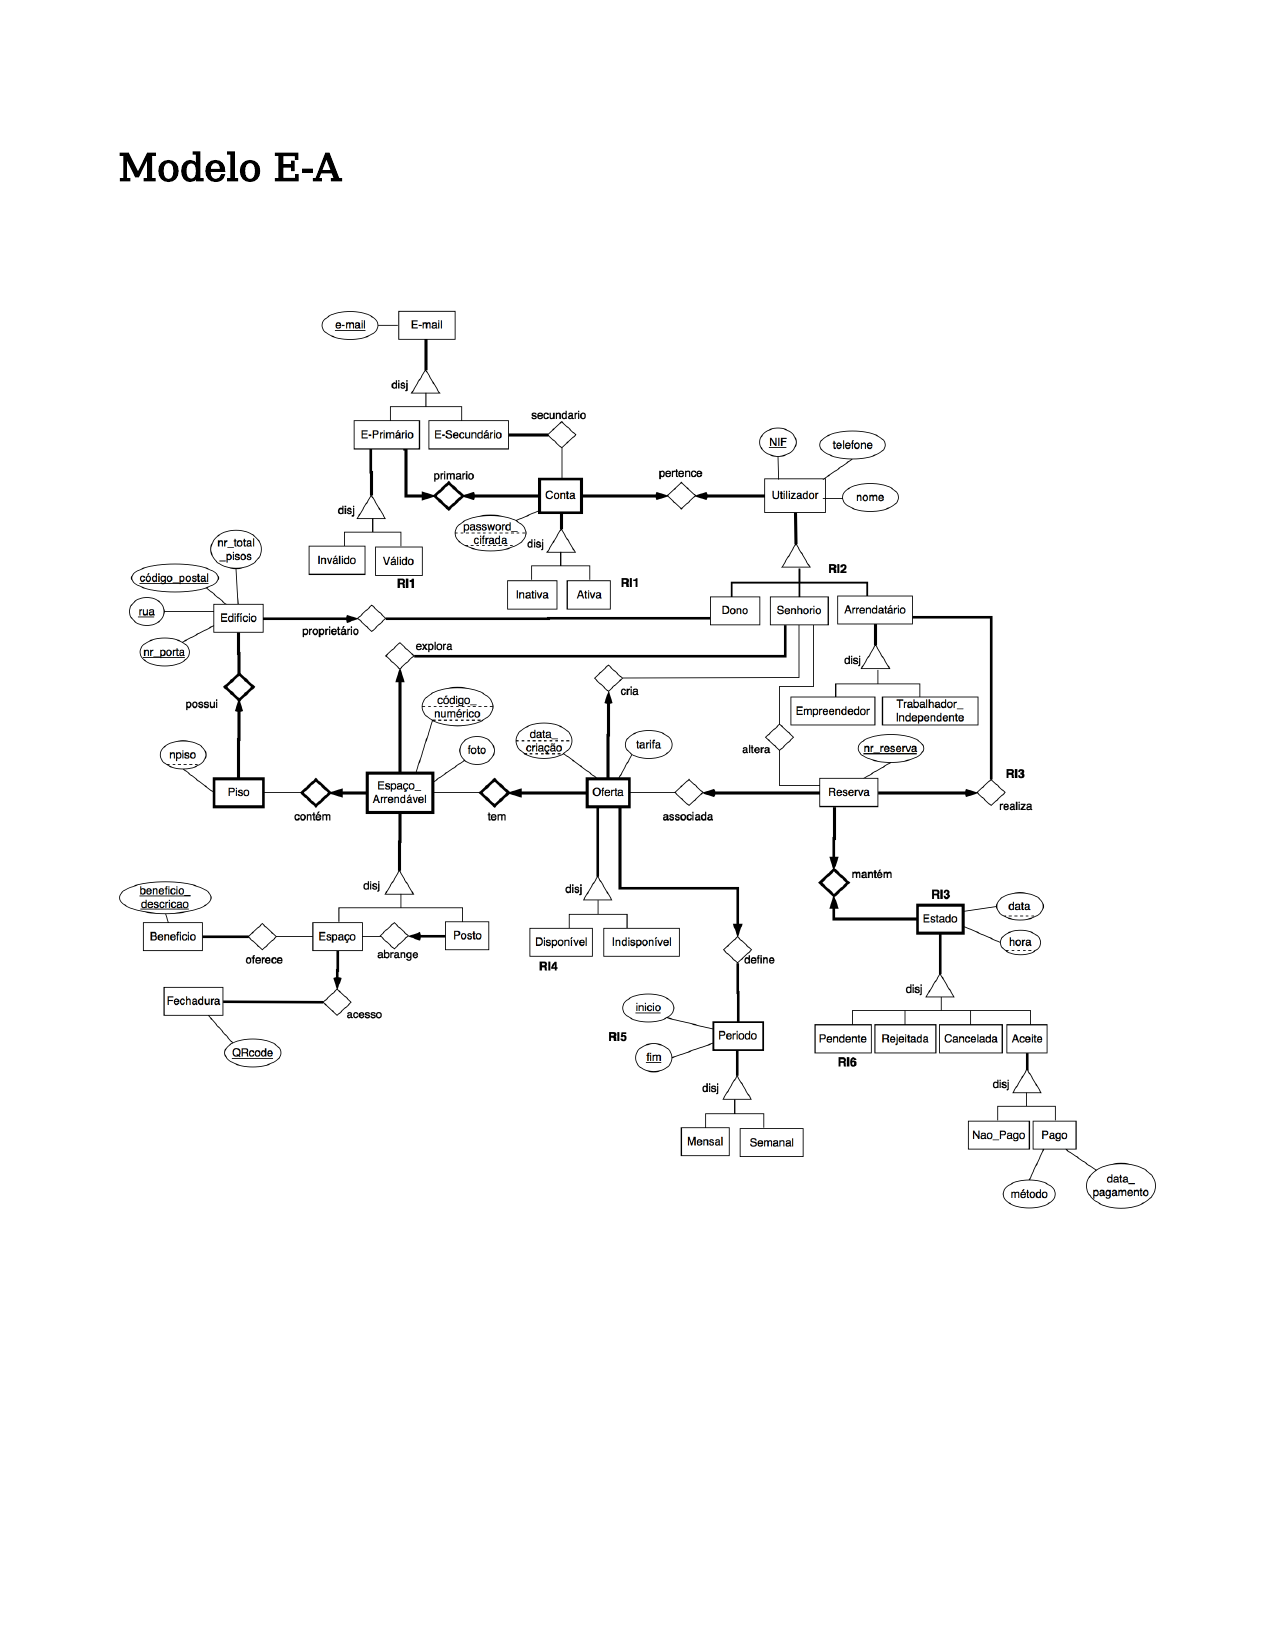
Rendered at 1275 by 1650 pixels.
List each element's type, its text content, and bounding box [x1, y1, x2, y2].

subtitle Modelo E-A [118, 143, 1157, 189]
picture [118, 310, 1157, 1210]
